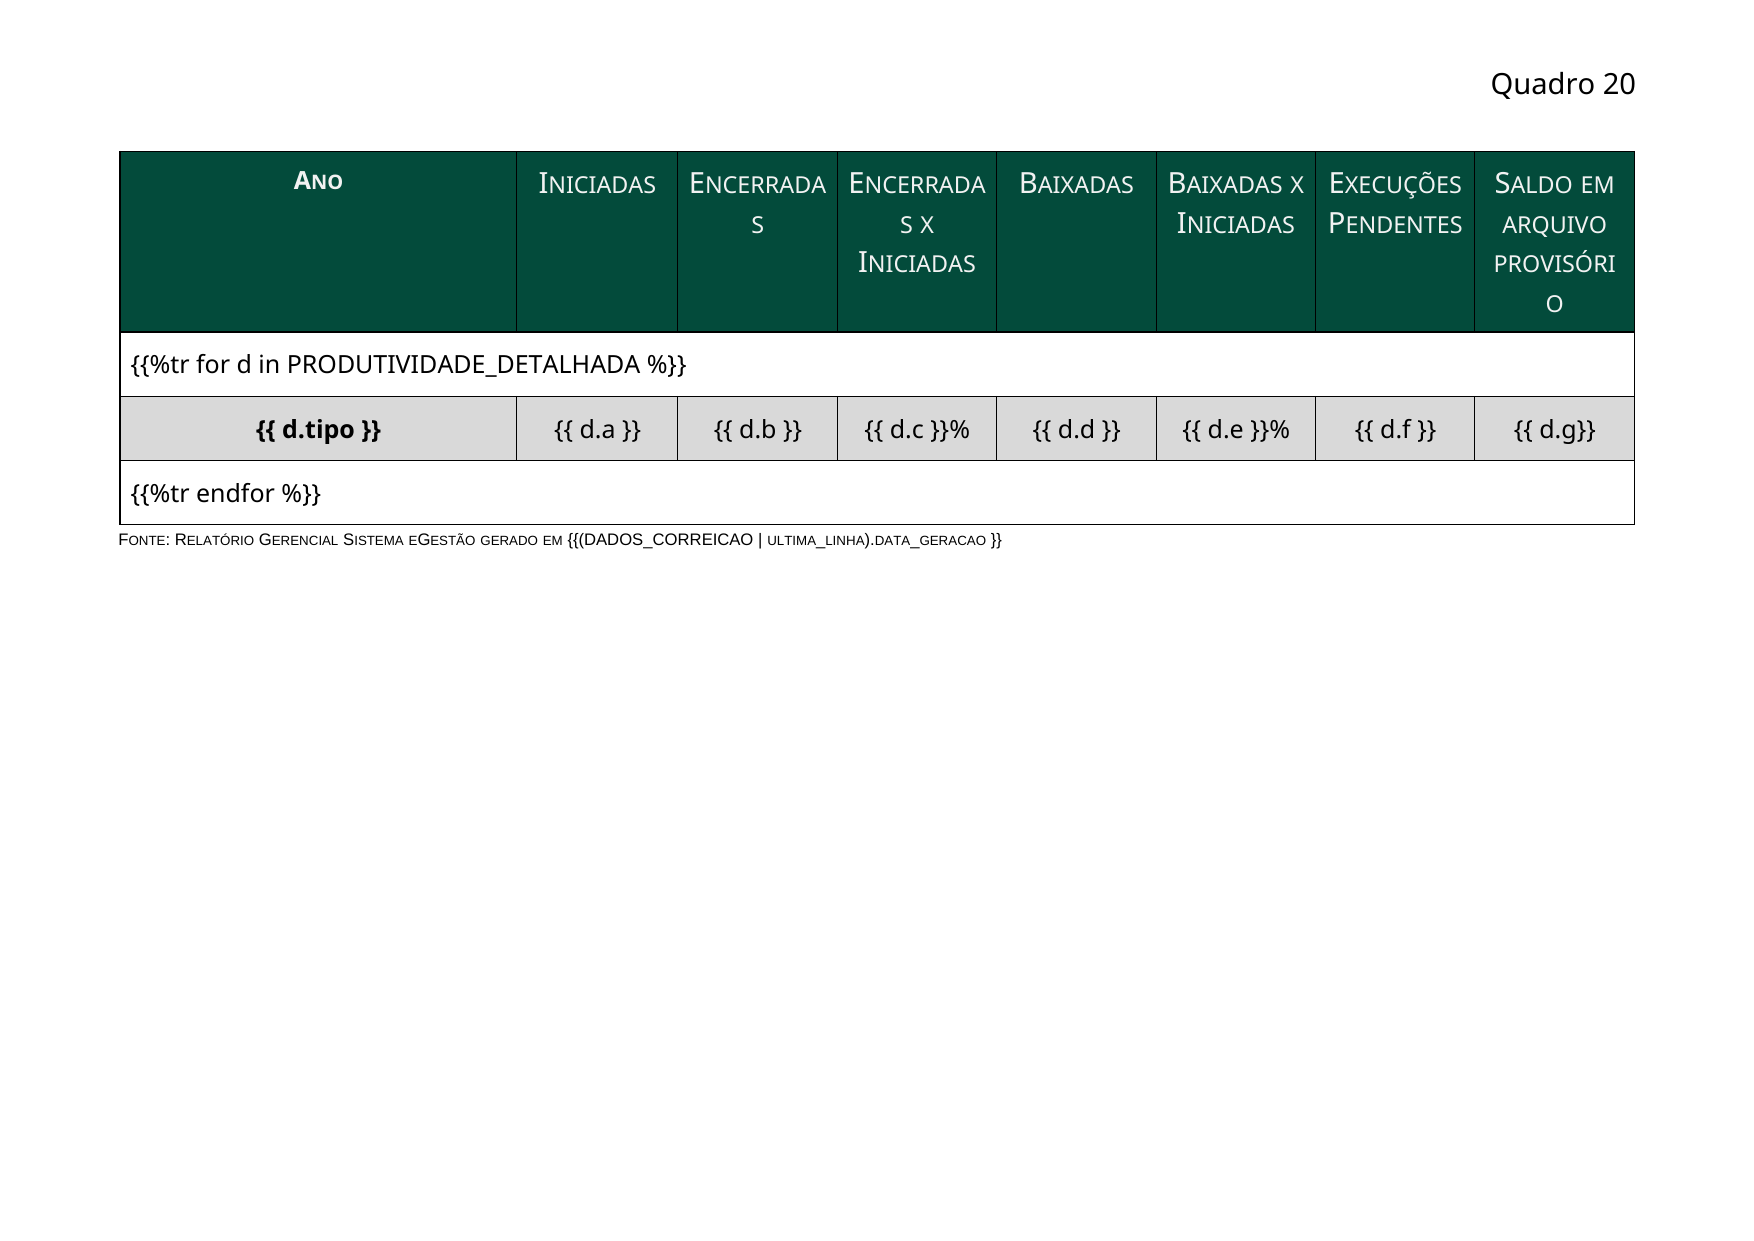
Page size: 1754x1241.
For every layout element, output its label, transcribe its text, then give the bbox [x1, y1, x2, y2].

text Fonte: Relatório Gerencial Sistema eGestão gerado em {{(DADOS_CORREICAO | ultima_linha).data_geracao }} [118, 529, 1636, 549]
table_cell {{ d.tipo }} [121, 397, 516, 460]
table_cell {{ d.b }} [678, 397, 837, 460]
table_cell {{ d.d }} [997, 397, 1156, 460]
table_cell {{ d.a }} [517, 397, 677, 460]
table_cell {{ d.f }} [1316, 397, 1474, 460]
table_cell {{%tr endfor %}} [121, 461, 1634, 524]
text Quadro 20 [118, 63, 1636, 103]
table_cell {{ d.e }}% [1157, 397, 1315, 460]
table_cell {{ d.c }}% [838, 397, 996, 460]
table_cell {{ d.g}} [1475, 397, 1634, 460]
table_header Saldo em arquivo provisório [1475, 152, 1634, 331]
table_header Baixadas x Iniciadas [1157, 152, 1315, 331]
table_header Execuções Pendentes [1316, 152, 1474, 331]
table_cell {{%tr for d in PRODUTIVIDADE_DETALHADA %}} [121, 333, 1634, 396]
table_header Ano [121, 152, 516, 331]
table_header Encerradas x Iniciadas [838, 152, 996, 331]
table_header Baixadas [997, 152, 1156, 331]
table_header Iniciadas [517, 152, 677, 331]
table_header Encerradas [678, 152, 837, 331]
